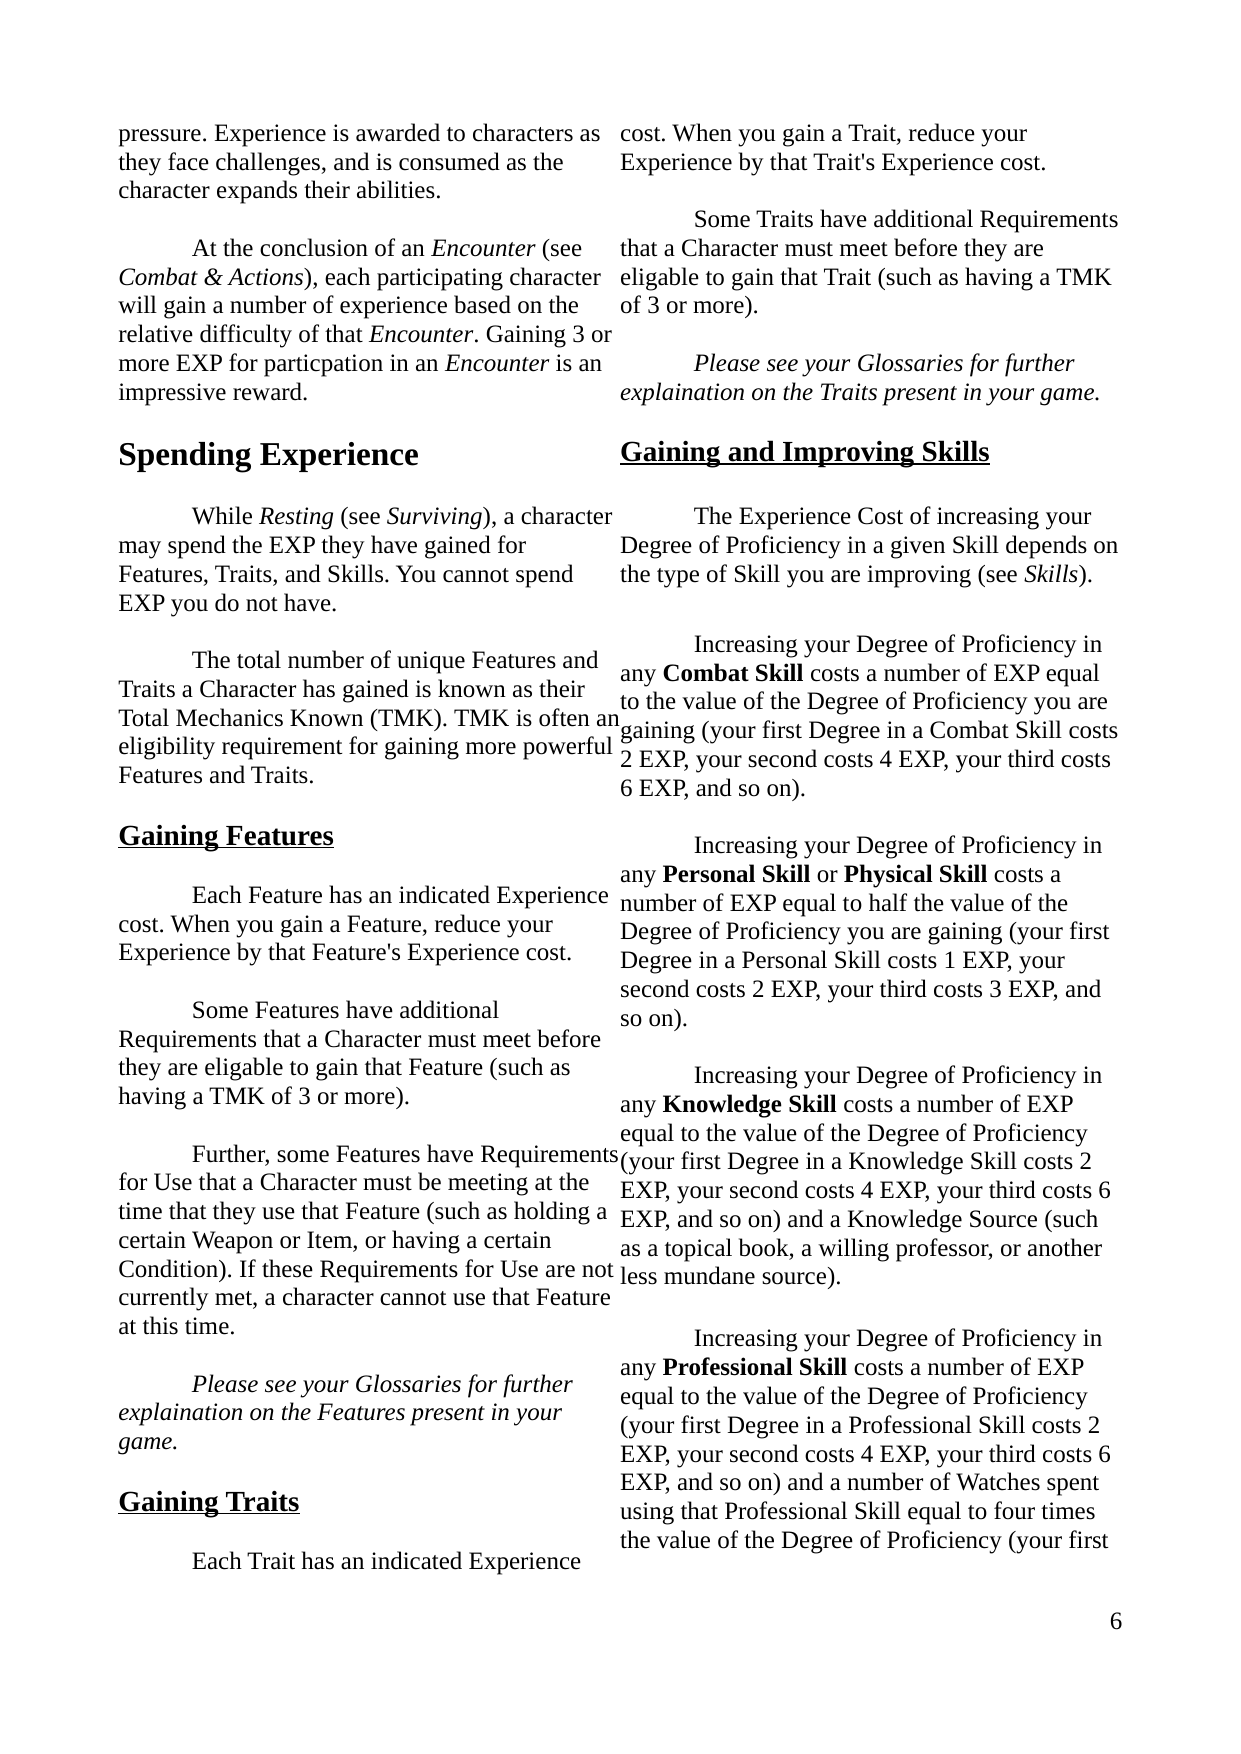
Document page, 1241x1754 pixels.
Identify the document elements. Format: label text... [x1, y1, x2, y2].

text cost. When you gain a Trait, reduce your Experience by that Trait's Experience cost. [620, 118, 1122, 176]
text Each Feature has an indicated Experience cost. When you gain a Feature, reduce your Experience by that Feature's Experience cost. [118, 880, 620, 966]
text Increasing your Degree of Proficiency in any Professional Skill costs a number of EXP equal to the value of the Degree of Proficiency (your first Degree in a Professional Skill costs 2 EXP, your second costs 4 EXP, your third costs 6 EXP, and so on) and a number of Watches spent using that Professional Skill equal to four times the value of the Degree of Proficiency (your first [620, 1319, 1122, 1554]
text Each Trait has an indicated Experience [118, 1546, 620, 1575]
text Gaining and Improving Skills [620, 434, 1122, 501]
text While Resting (see Surviving), a character may spend the EXP they have gained for Features, Traits, and Skills. You cannot spend EXP you do not have. [118, 501, 620, 616]
text Further, some Features have Requirements for Use that a Character must be meeting at the time that they use that Feature (such as holding a certain Weapon or Item, or having a certain Condition). If these Requirements for Use are not currently met, a character cannot use that Feature at this time. [118, 1139, 620, 1340]
text Gaining Features [118, 818, 620, 851]
text Please see your Glossaries for further explaination on the Traits present in your game. [620, 348, 1122, 406]
text Increasing your Degree of Proficiency in any Personal Skill or Physical Skill costs a number of EXP equal to half the value of the Degree of Proficiency you are gaining (your first Degree in a Personal Skill costs 1 EXP, your second costs 2 EXP, your third costs 3 EXP, and so on). [620, 830, 1122, 1031]
text Some Traits have additional Requirements that a Character must meet before they are eligable to gain that Trait (such as having a TMK of 3 or more). [620, 204, 1122, 319]
text pressure. Experience is awarded to characters as they face challenges, and is consumed as the character expands their abilities. At the conclusion of an Encounter (see Combat & Actions), each participating character will gain a number of experience based on the relative difficulty of that Encounter. Gaining 3 or more EXP for particpation in an Encounter is an impressive reward. [118, 118, 620, 406]
text Gaining Traits [118, 1484, 620, 1517]
text The total number of unique Features and Traits a Character has gained is known as their Total Mechanics Known (TMK). TMK is often an eligibility requirement for gaining more powerful Features and Traits. [118, 645, 620, 789]
text Increasing your Degree of Proficiency in any Knowledge Skill costs a number of EXP equal to the value of the Degree of Proficiency (your first Degree in a Knowledge Skill costs 2 EXP, your second costs 4 EXP, your third costs 6 EXP, and so on) and a Knowledge Source (such as a topical book, a willing professor, or another less mundane source). [620, 1060, 1122, 1290]
text Some Features have additional Requirements that a Character must meet before they are eligable to gain that Feature (such as having a TMK of 3 or more). [118, 995, 620, 1110]
text Increasing your Degree of Proficiency in any Combat Skill costs a number of EXP equal to the value of the Degree of Proficiency you are gaining (your first Degree in a Combat Skill costs 2 EXP, your second costs 4 EXP, your third costs 6 EXP, and so on). [620, 629, 1122, 801]
text Spending Experience [118, 434, 620, 473]
text Please see your Glossaries for further explaination on the Features present in your game. [118, 1369, 620, 1455]
text The Experience Cost of increasing your Degree of Proficiency in a given Skill depends on the type of Skill you are improving (see Skills). [620, 501, 1122, 588]
